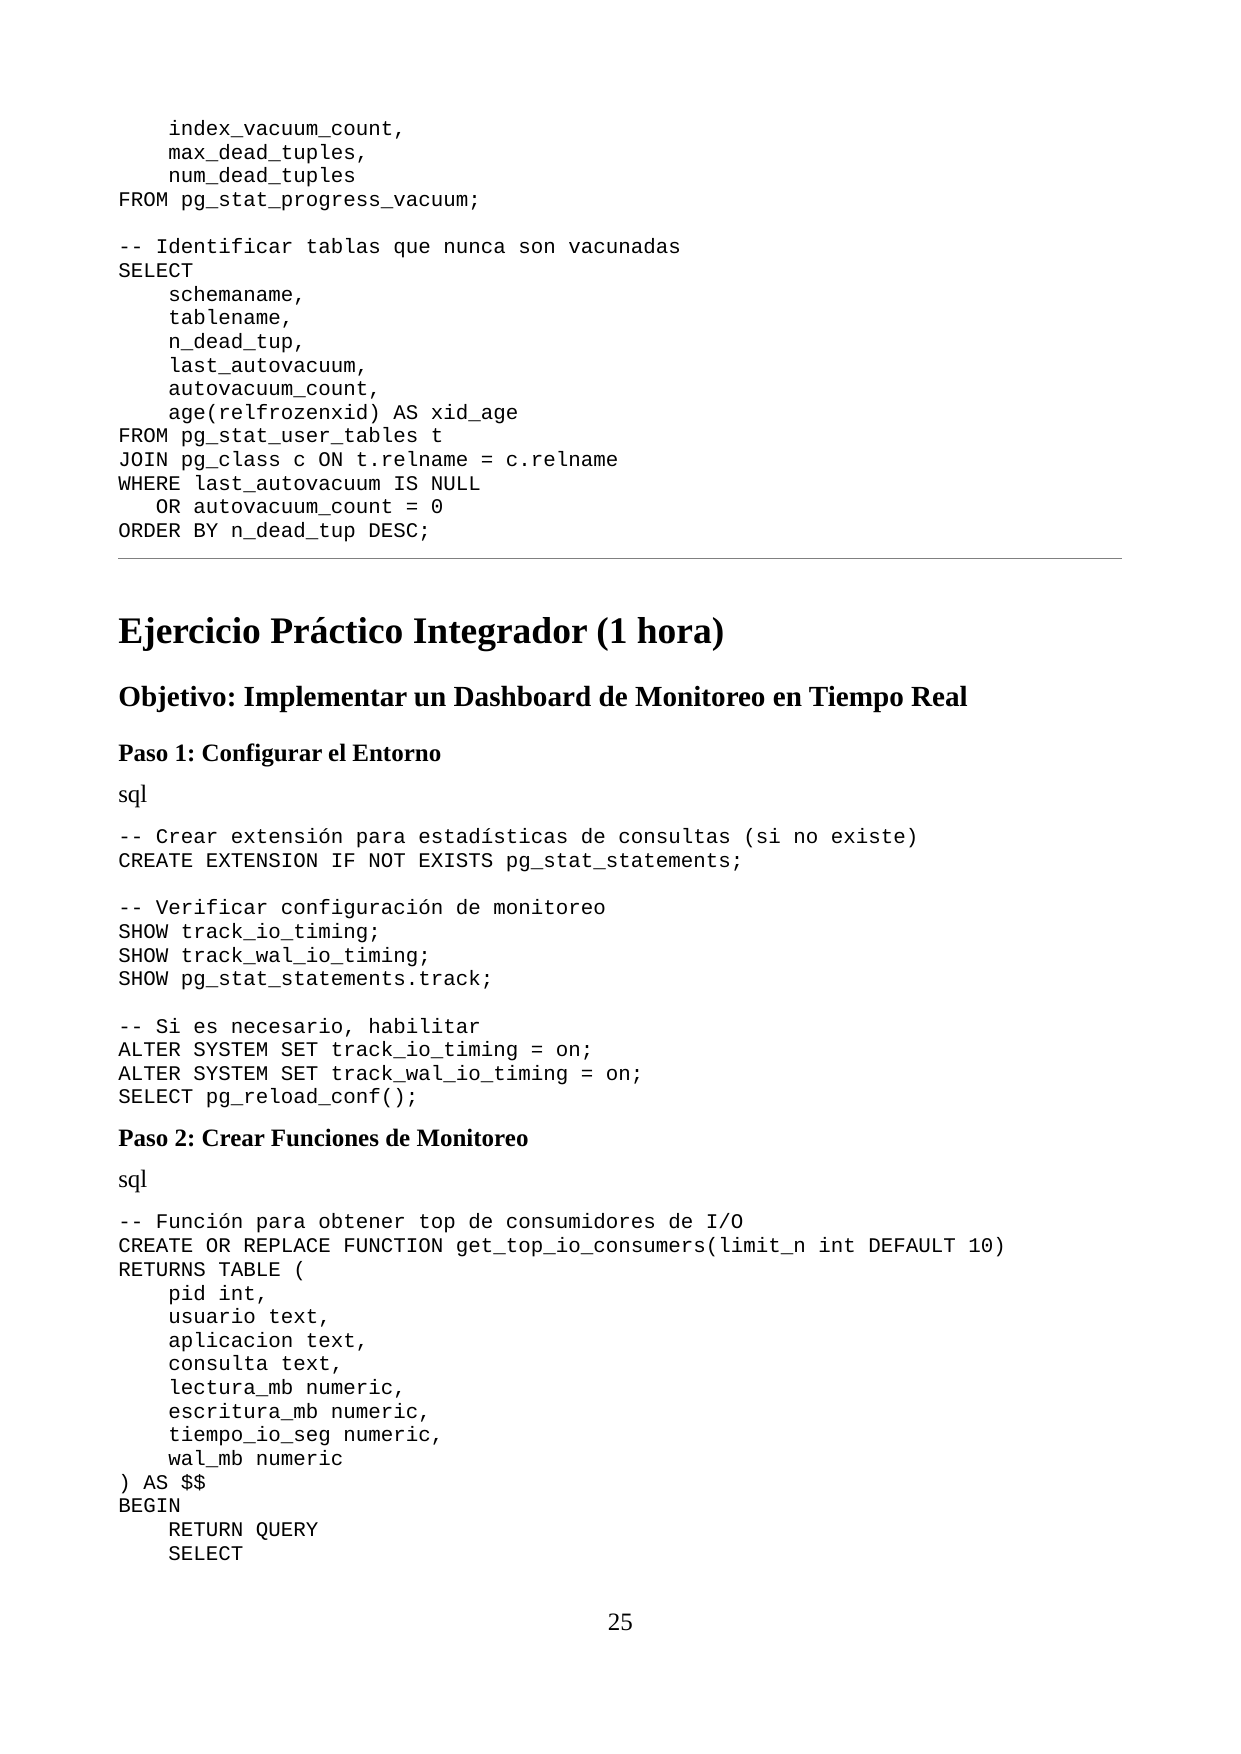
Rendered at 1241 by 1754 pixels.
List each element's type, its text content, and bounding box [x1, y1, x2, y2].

text SELECT [118, 260, 1122, 284]
text sql [118, 779, 1122, 808]
text ) AS $$ [118, 1472, 1122, 1495]
text tiempo_io_seg numeric, [118, 1424, 1122, 1448]
text ALTER SYSTEM SET track_io_timing = on; [118, 1039, 1122, 1063]
subtitle Objetivo: Implementar un Dashboard de Monitoreo en Tiempo Real [118, 679, 1122, 713]
text usuario text, [118, 1306, 1122, 1330]
text lectura_mb numeric, [118, 1377, 1122, 1401]
subtitle Paso 1: Configurar el Entorno [118, 738, 1122, 766]
text tablename, [118, 307, 1122, 331]
text -- Función para obtener top de consumidores de I/O [118, 1212, 1122, 1235]
text -- Identificar tablas que nunca son vacunadas [118, 236, 1122, 260]
text ORDER BY n_dead_tup DESC; [118, 520, 1122, 544]
text autovacuum_count, [118, 378, 1122, 402]
text -- Verificar configuración de monitoreo [118, 897, 1122, 921]
text -- Crear extensión para estadísticas de consultas (si no existe) [118, 826, 1122, 850]
text schemaname, [118, 284, 1122, 307]
text FROM pg_stat_user_tables t [118, 426, 1122, 449]
text age(relfrozenxid) AS xid_age [118, 402, 1122, 426]
text OR autovacuum_count = 0 [118, 496, 1122, 520]
text BEGIN [118, 1495, 1122, 1519]
text ALTER SYSTEM SET track_wal_io_timing = on; [118, 1063, 1122, 1087]
text -- Si es necesario, habilitar [118, 1016, 1122, 1039]
text consulta text, [118, 1353, 1122, 1377]
text pid int, [118, 1282, 1122, 1306]
text SELECT pg_reload_conf(); [118, 1087, 1122, 1110]
text CREATE EXTENSION IF NOT EXISTS pg_stat_statements; [118, 850, 1122, 874]
text WHERE last_autovacuum IS NULL [118, 473, 1122, 496]
text aplicacion text, [118, 1330, 1122, 1353]
subtitle Ejercicio Práctico Integrador (1 hora) [118, 609, 1122, 652]
text SELECT [118, 1543, 1122, 1566]
text SHOW track_wal_io_timing; [118, 945, 1122, 968]
text CREATE OR REPLACE FUNCTION get_top_io_consumers(limit_n int DEFAULT 10) [118, 1235, 1122, 1259]
text FROM pg_stat_progress_vacuum; [118, 189, 1122, 213]
text sql [118, 1164, 1122, 1193]
text RETURN QUERY [118, 1519, 1122, 1543]
text escritura_mb numeric, [118, 1401, 1122, 1424]
text SHOW pg_stat_statements.track; [118, 968, 1122, 992]
subtitle Paso 2: Crear Funciones de Monitoreo [118, 1123, 1122, 1151]
text index_vacuum_count, [118, 118, 1122, 142]
text RETURNS TABLE ( [118, 1259, 1122, 1282]
text JOIN pg_class c ON t.relname = c.relname [118, 449, 1122, 473]
text last_autovacuum, [118, 354, 1122, 378]
text max_dead_tuples, [118, 142, 1122, 165]
text n_dead_tup, [118, 331, 1122, 354]
text num_dead_tuples [118, 165, 1122, 189]
text SHOW track_io_timing; [118, 921, 1122, 945]
text wal_mb numeric [118, 1448, 1122, 1472]
